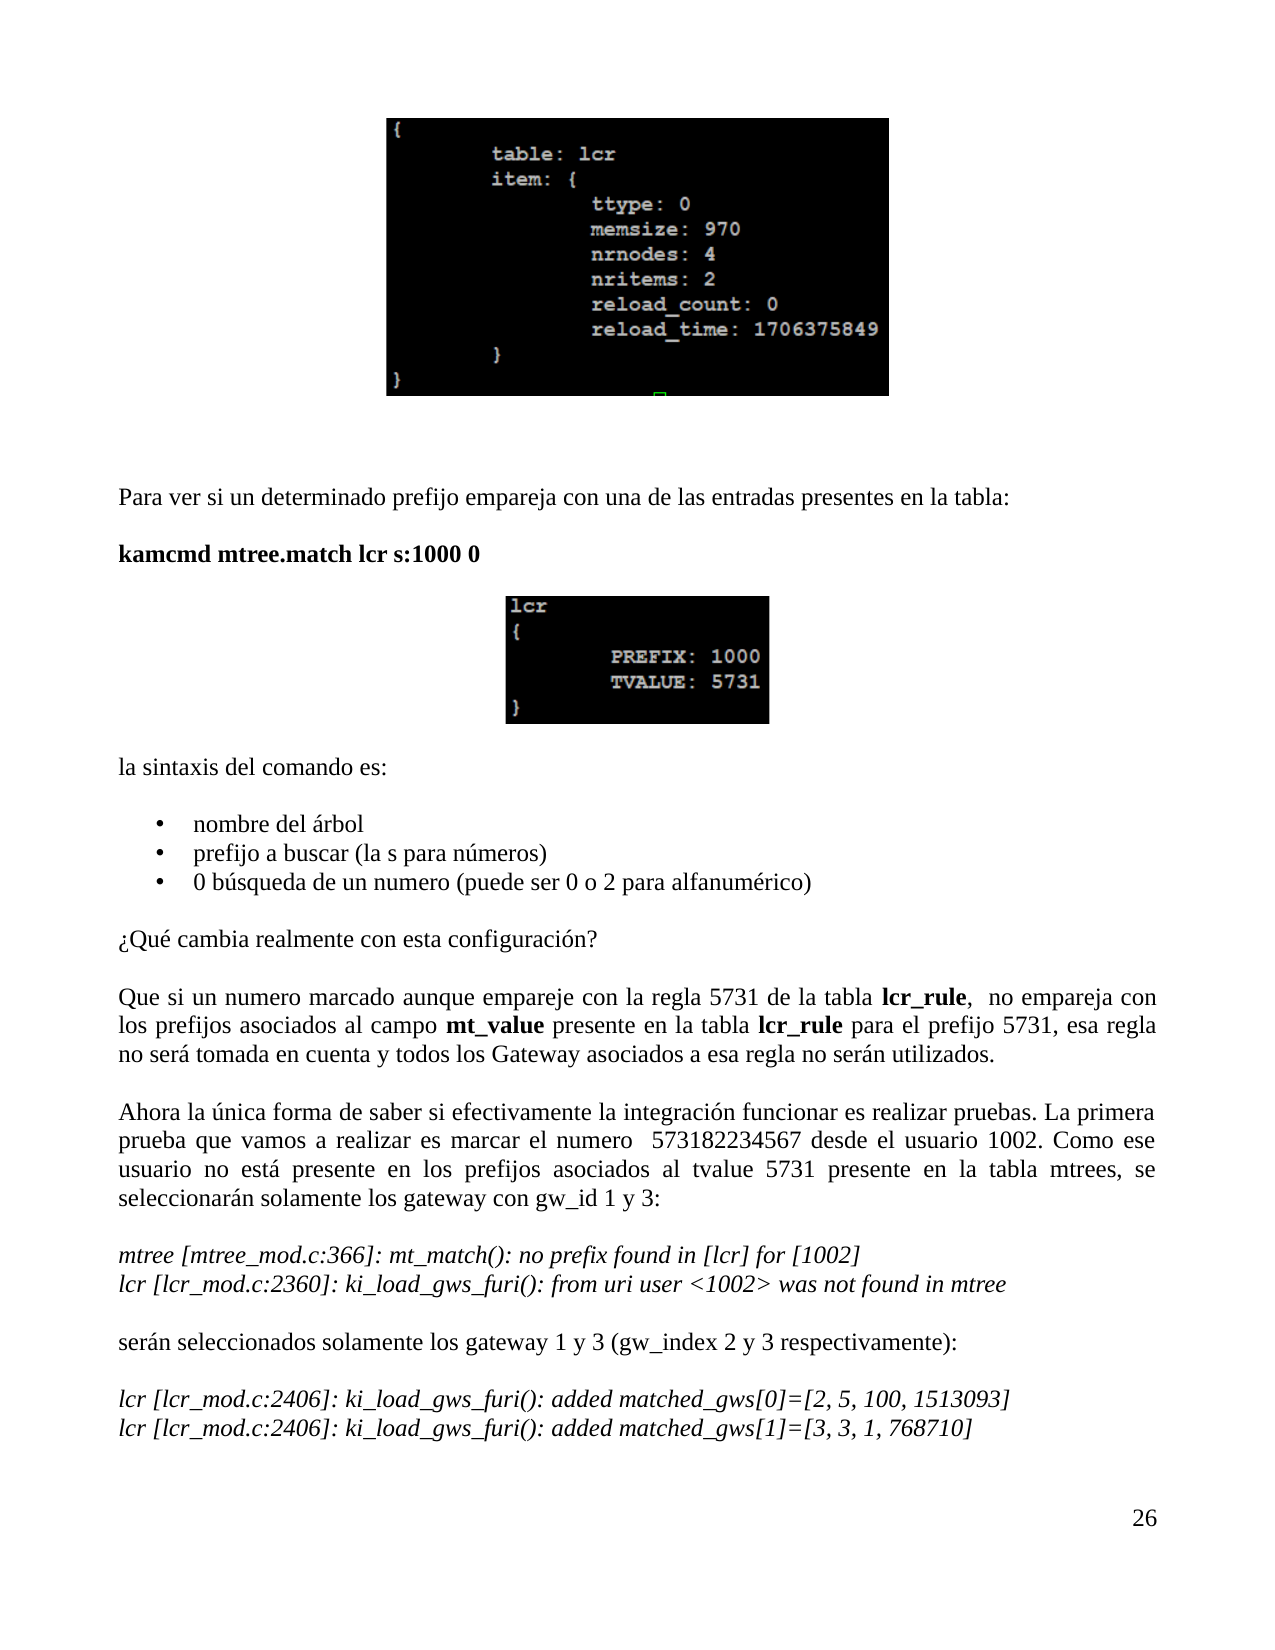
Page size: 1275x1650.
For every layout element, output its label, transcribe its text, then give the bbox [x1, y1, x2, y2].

list nombre del árbol [156, 809, 1157, 838]
picture [386, 118, 889, 396]
text serán seleccionados solamente los gateway 1 y 3 (gw_index 2 y 3 respectivamente): [118, 1327, 1157, 1356]
text Que si un numero marcado aunque empareje con la regla 5731 de la tabla lcr_rule, no empareja con los prefijos asociados al campo mt_value presente en la tabla lcr_rule para el prefijo 5731, esa regla no será tomada en cuenta y todos los Gateway asociados a esa regla no serán utilizados. [118, 982, 1157, 1068]
text lcr [lcr_mod.c:2360]: ki_load_gws_furi(): from uri user <1002> was not found in mtree [118, 1269, 1157, 1298]
text ¿Qué cambia realmente con esta configuración? [118, 924, 1157, 953]
text lcr [lcr_mod.c:2406]: ki_load_gws_furi(): added matched_gws[0]=[2, 5, 100, 1513093] [118, 1384, 1157, 1413]
text lcr [lcr_mod.c:2406]: ki_load_gws_furi(): added matched_gws[1]=[3, 3, 1, 768710] [118, 1413, 1157, 1442]
text mtree [mtree_mod.c:366]: mt_match(): no prefix found in [lcr] for [1002] [118, 1241, 1157, 1269]
list 0 búsqueda de un numero (puede ser 0 o 2 para alfanumérico) [156, 867, 1157, 896]
text la sintaxis del comando es: [118, 752, 1157, 781]
text kamcmd mtree.match lcr s:1000 0 [118, 539, 1157, 568]
text Para ver si un determinado prefijo empareja con una de las entradas presentes en la tabla: [118, 482, 1157, 511]
text Ahora la única forma de saber si efectivamente la integración funcionar es realizar pruebas. La primera prueba que vamos a realizar es marcar el numero 573182234567 desde el usuario 1002. Como ese usuario no está presente en los prefijos asociados al tvalue 5731 presente en la tabla mtrees, se seleccionarán solamente los gateway con gw_id 1 y 3: [118, 1097, 1157, 1212]
list prefijo a buscar (la s para números) [156, 838, 1157, 867]
picture [505, 596, 770, 724]
